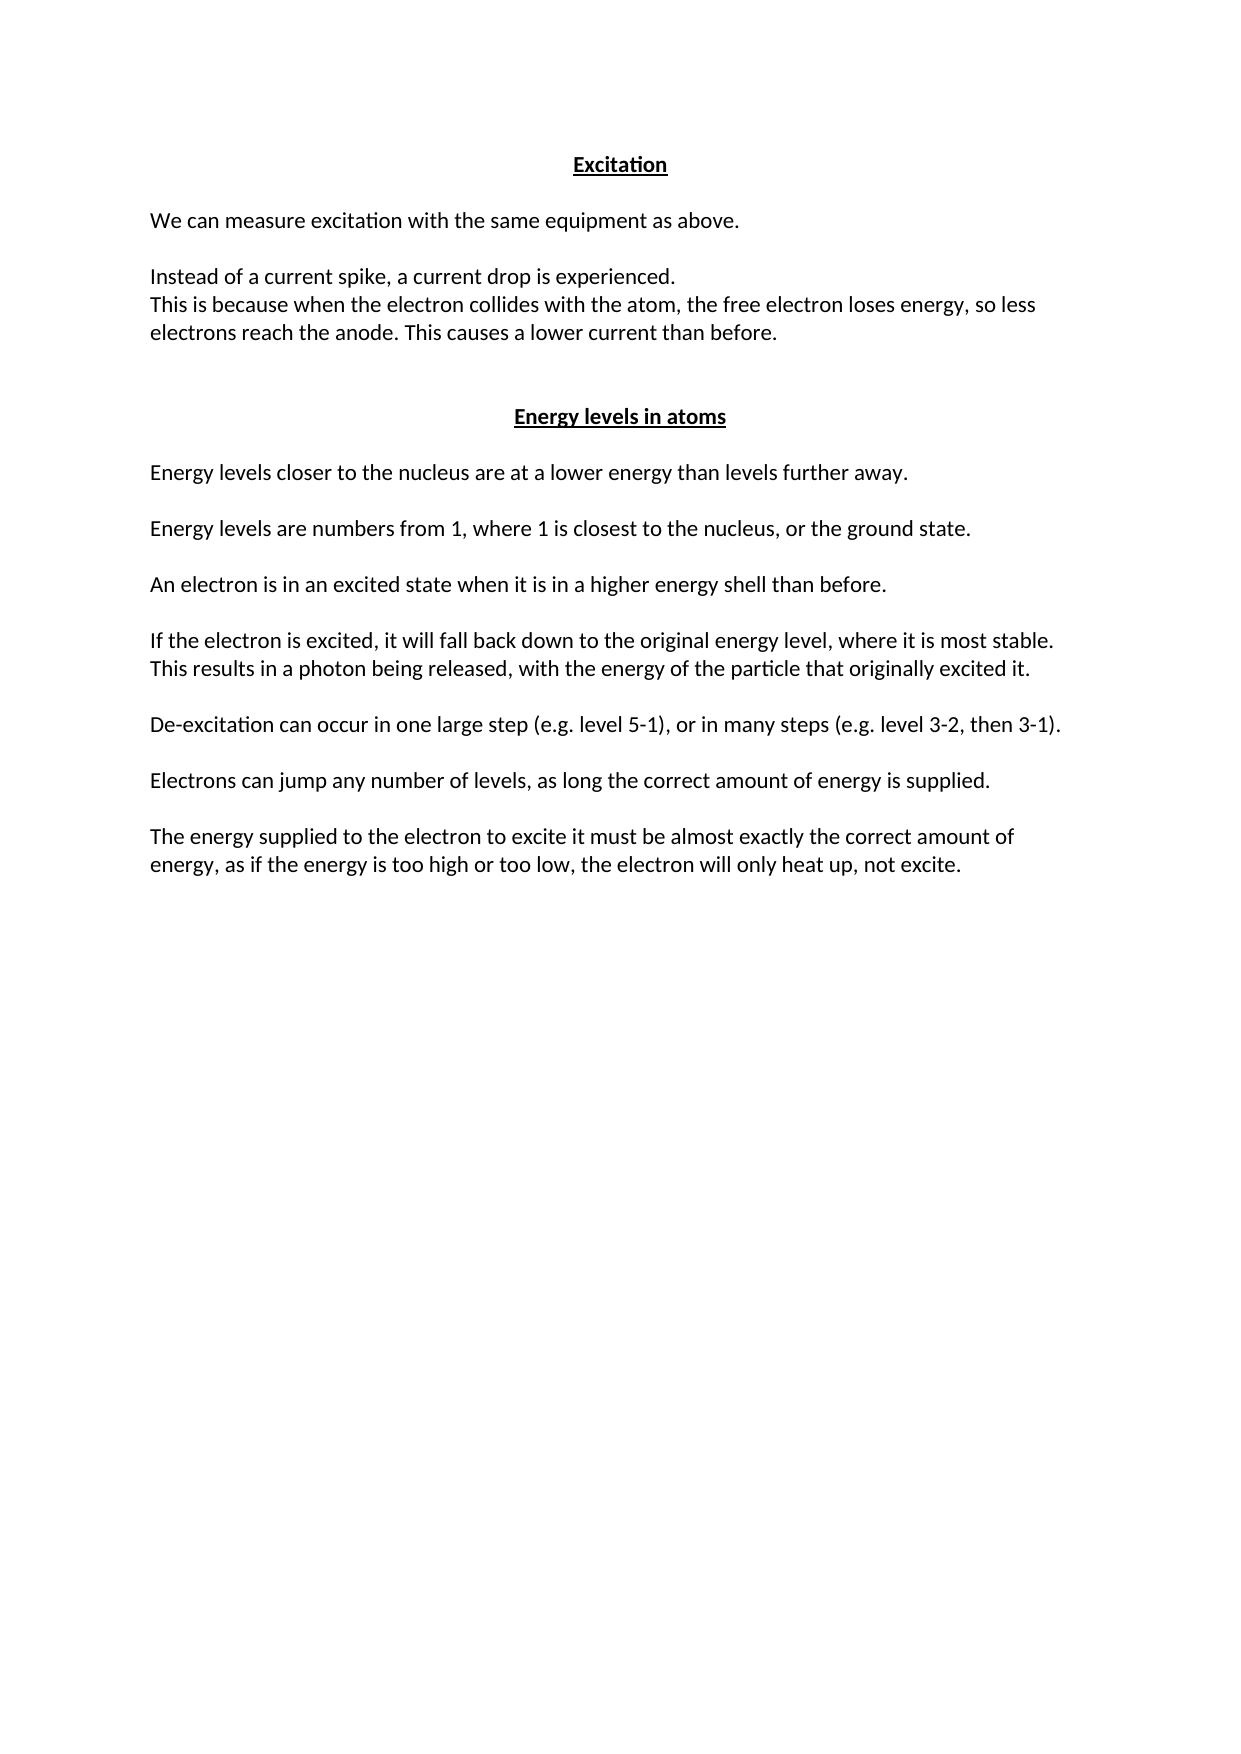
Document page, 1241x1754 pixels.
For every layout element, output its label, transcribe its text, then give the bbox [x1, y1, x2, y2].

text Excitation [150, 150, 1090, 178]
text Instead of a current spike, a current drop is experienced. [150, 262, 1090, 290]
text Energy levels in atoms [150, 402, 1090, 430]
text Energy levels are numbers from 1, where 1 is closest to the nucleus, or the ground state. [150, 514, 1090, 542]
text Electrons can jump any number of levels, as long the correct amount of energy is supplied. [150, 766, 1090, 794]
text The energy supplied to the electron to excite it must be almost exactly the correct amount of energy, as if the energy is too high or too low, the electron will only heat up, not excite. [150, 822, 1090, 878]
text This is because when the electron collides with the atom, the free electron loses energy, so less electrons reach the anode. This causes a lower current than before. [150, 290, 1090, 346]
text We can measure excitation with the same equipment as above. [150, 206, 1090, 234]
text An electron is in an excited state when it is in a higher energy shell than before. [150, 570, 1090, 598]
text If the electron is excited, it will fall back down to the original energy level, where it is most stable. This results in a photon being released, with the energy of the particle that originally excited it. [150, 626, 1090, 682]
text De-excitation can occur in one large step (e.g. level 5-1), or in many steps (e.g. level 3-2, then 3-1). [150, 710, 1090, 738]
text Energy levels closer to the nucleus are at a lower energy than levels further away. [150, 458, 1090, 486]
